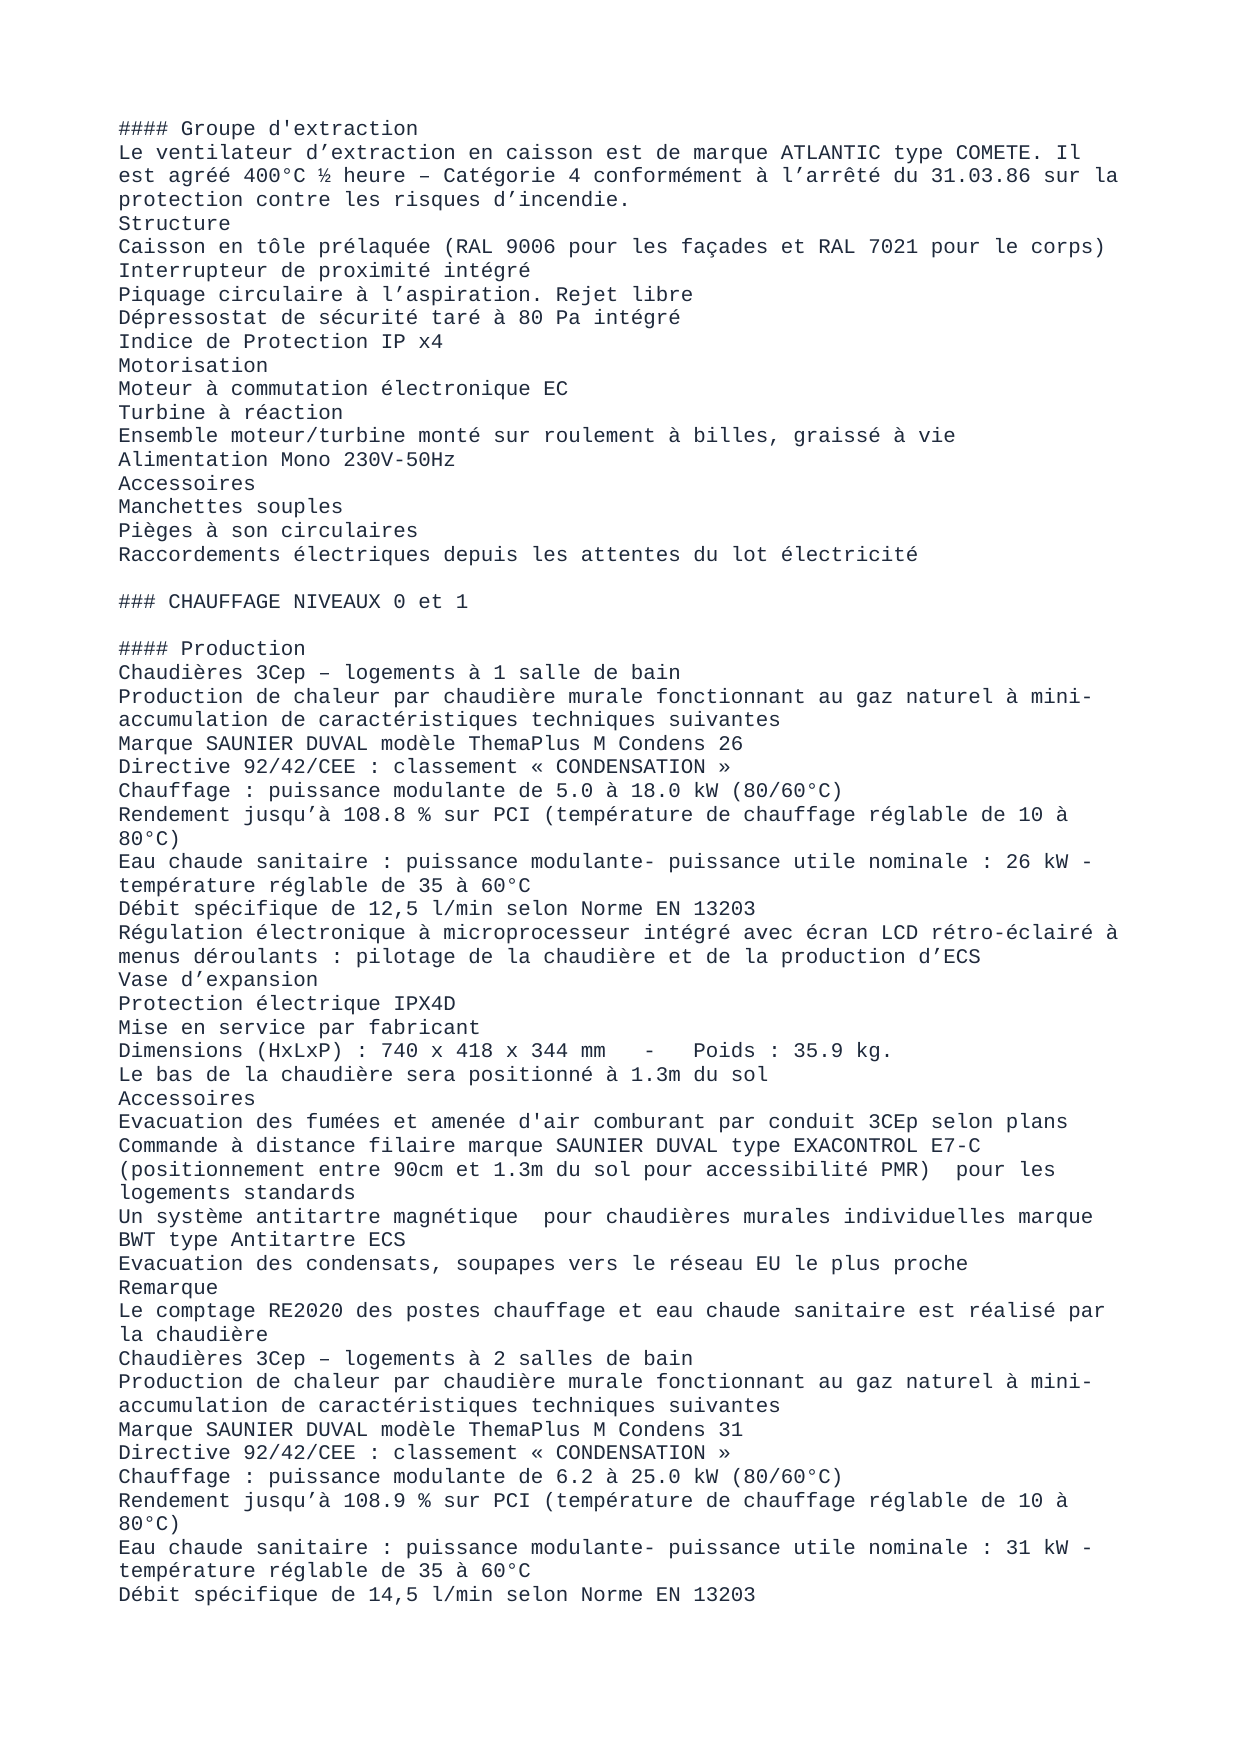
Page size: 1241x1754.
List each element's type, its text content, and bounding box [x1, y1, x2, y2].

text Chauffage : puissance modulante de 5.0 à 18.0 kW (80/60°C) [118, 780, 1122, 804]
text Le comptage RE2020 des postes chauffage et eau chaude sanitaire est réalisé par la chaudière [118, 1300, 1122, 1348]
text Un système antitartre magnétique pour chaudières murales individuelles marque BWT type Antitartre ECS [118, 1206, 1122, 1253]
text Turbine à réaction [118, 402, 1122, 426]
text Rendement jusqu’à 108.8 % sur PCI (température de chauffage réglable de 10 à 80°C) [118, 804, 1122, 851]
text Structure [118, 213, 1122, 236]
text Marque SAUNIER DUVAL modèle ThemaPlus M Condens 26 [118, 733, 1122, 757]
text Le ventilateur d’extraction en caisson est de marque ATLANTIC type COMETE. Il est agréé 400°C ½ heure – Catégorie 4 conformément à l’arrêté du 31.03.86 sur la protection contre les risques d’incendie. [118, 142, 1122, 213]
text Raccordements électriques depuis les attentes du lot électricité [118, 544, 1122, 567]
text Rendement jusqu’à 108.9 % sur PCI (température de chauffage réglable de 10 à 80°C) [118, 1489, 1122, 1537]
text Pièges à son circulaires [118, 520, 1122, 544]
text Directive 92/42/CEE : classement « CONDENSATION » [118, 1442, 1122, 1466]
text Evacuation des fumées et amenée d'air comburant par conduit 3CEp selon plans [118, 1111, 1122, 1135]
text Eau chaude sanitaire : puissance modulante- puissance utile nominale : 31 kW - température réglable de 35 à 60°C [118, 1537, 1122, 1584]
text Piquage circulaire à l’aspiration. Rejet libre [118, 284, 1122, 307]
text Chaudières 3Cep – logements à 1 salle de bain [118, 662, 1122, 686]
text Production de chaleur par chaudière murale fonctionnant au gaz naturel à mini-accumulation de caractéristiques techniques suivantes [118, 686, 1122, 733]
text Vase d’expansion [118, 969, 1122, 993]
text Remarque [118, 1277, 1122, 1300]
text Motorisation [118, 354, 1122, 378]
text Débit spécifique de 12,5 l/min selon Norme EN 13203 [118, 898, 1122, 922]
text Débit spécifique de 14,5 l/min selon Norme EN 13203 [118, 1584, 1122, 1608]
text ### CHAUFFAGE NIVEAUX 0 et 1 [118, 591, 1122, 615]
text Indice de Protection IP x4 [118, 331, 1122, 354]
text Commande à distance filaire marque SAUNIER DUVAL type EXACONTROL E7-C (positionnement entre 90cm et 1.3m du sol pour accessibilité PMR) pour les logements standards [118, 1135, 1122, 1206]
text Le bas de la chaudière sera positionné à 1.3m du sol [118, 1064, 1122, 1088]
text Moteur à commutation électronique EC [118, 378, 1122, 402]
text #### Production [118, 638, 1122, 662]
text Alimentation Mono 230V-50Hz [118, 449, 1122, 473]
text Protection électrique IPX4D [118, 993, 1122, 1017]
text Mise en service par fabricant [118, 1017, 1122, 1040]
text Régulation électronique à microprocesseur intégré avec écran LCD rétro-éclairé à menus déroulants : pilotage de la chaudière et de la production d’ECS [118, 922, 1122, 969]
text Accessoires [118, 473, 1122, 496]
text Interrupteur de proximité intégré [118, 260, 1122, 284]
text Evacuation des condensats, soupapes vers le réseau EU le plus proche [118, 1253, 1122, 1277]
text Eau chaude sanitaire : puissance modulante- puissance utile nominale : 26 kW - température réglable de 35 à 60°C [118, 851, 1122, 898]
text #### Groupe d'extraction [118, 118, 1122, 142]
text Caisson en tôle prélaquée (RAL 9006 pour les façades et RAL 7021 pour le corps) [118, 236, 1122, 260]
text Dépressostat de sécurité taré à 80 Pa intégré [118, 307, 1122, 331]
text Marque SAUNIER DUVAL modèle ThemaPlus M Condens 31 [118, 1419, 1122, 1442]
text Accessoires [118, 1088, 1122, 1111]
text Directive 92/42/CEE : classement « CONDENSATION » [118, 757, 1122, 780]
text Dimensions (HxLxP) : 740 x 418 x 344 mm - Poids : 35.9 kg. [118, 1040, 1122, 1064]
text Production de chaleur par chaudière murale fonctionnant au gaz naturel à mini-accumulation de caractéristiques techniques suivantes [118, 1371, 1122, 1419]
text Manchettes souples [118, 496, 1122, 520]
text Chaudières 3Cep – logements à 2 salles de bain [118, 1348, 1122, 1371]
text Chauffage : puissance modulante de 6.2 à 25.0 kW (80/60°C) [118, 1466, 1122, 1489]
text Ensemble moteur/turbine monté sur roulement à billes, graissé à vie [118, 426, 1122, 449]
